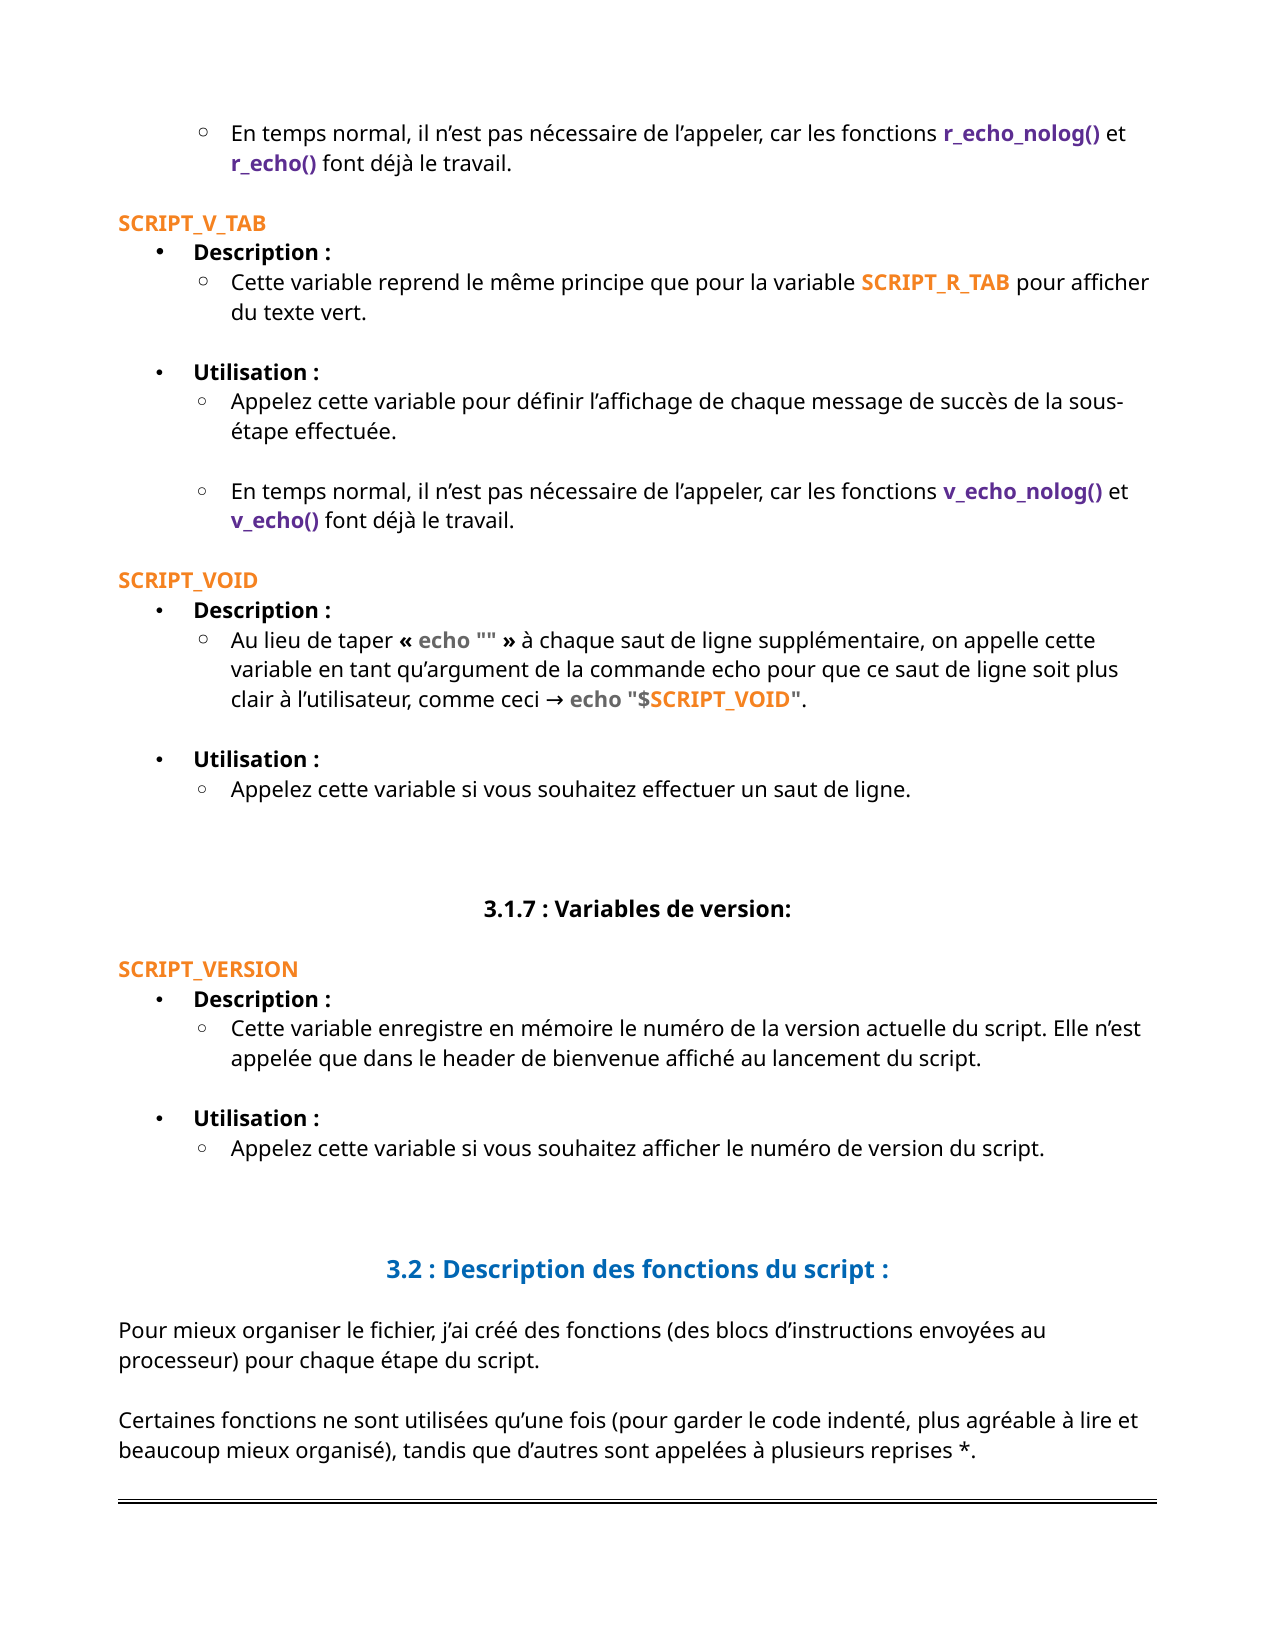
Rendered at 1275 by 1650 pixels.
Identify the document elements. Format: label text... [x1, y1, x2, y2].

text Certaines fonctions ne sont utilisées qu’une fois (pour garder le code indenté, plus agréable à lire et beaucoup mieux organisé), tandis que d’autres sont appelées à plusieurs reprises *. [118, 1405, 1157, 1464]
text Pour mieux organiser le fichier, j’ai créé des fonctions (des blocs d’instructions envoyées au processeur) pour chaque étape du script. [118, 1316, 1157, 1375]
list Appelez cette variable pour définir l’affichage de chaque message de succès de la sous-étape effectuée. [193, 386, 1157, 446]
list Description : [156, 237, 1157, 267]
text 3.1.7 : Variables de version: [118, 893, 1157, 924]
list Utilisation : [156, 356, 1157, 386]
list Description : [156, 983, 1157, 1013]
text SCRIPT_VERSION [118, 954, 1157, 983]
list En temps normal, il n’est pas nécessaire de l’appeler, car les fonctions r_echo_nolog() et r_echo() font déjà le travail. [193, 118, 1157, 178]
list Cette variable enregistre en mémoire le numéro de la version actuelle du script. Elle n’est appelée que dans le header de bienvenue affiché au lancement du script. [193, 1013, 1157, 1073]
text SCRIPT_VOID [118, 565, 1157, 595]
list Cette variable reprend le même principe que pour la variable SCRIPT_R_TAB pour afficher du texte vert. [193, 267, 1157, 327]
list Appelez cette variable si vous souhaitez afficher le numéro de version du script. [193, 1132, 1157, 1162]
list Utilisation : [156, 744, 1157, 773]
list Au lieu de taper « echo "" » à chaque saut de ligne supplémentaire, on appelle cette variable en tant qu’argument de la commande echo pour que ce saut de ligne soit plus clair à l’utilisateur, comme ceci → echo "$SCRIPT_VOID". [193, 624, 1157, 714]
text 3.2 : Description des fonctions du script : [118, 1252, 1157, 1286]
text SCRIPT_V_TAB [118, 207, 1157, 237]
list Utilisation : [156, 1103, 1157, 1132]
list Description : [156, 595, 1157, 624]
list En temps normal, il n’est pas nécessaire de l’appeler, car les fonctions v_echo_nolog() et v_echo() font déjà le travail. [193, 476, 1157, 535]
list Appelez cette variable si vous souhaitez effectuer un saut de ligne. [193, 773, 1157, 803]
